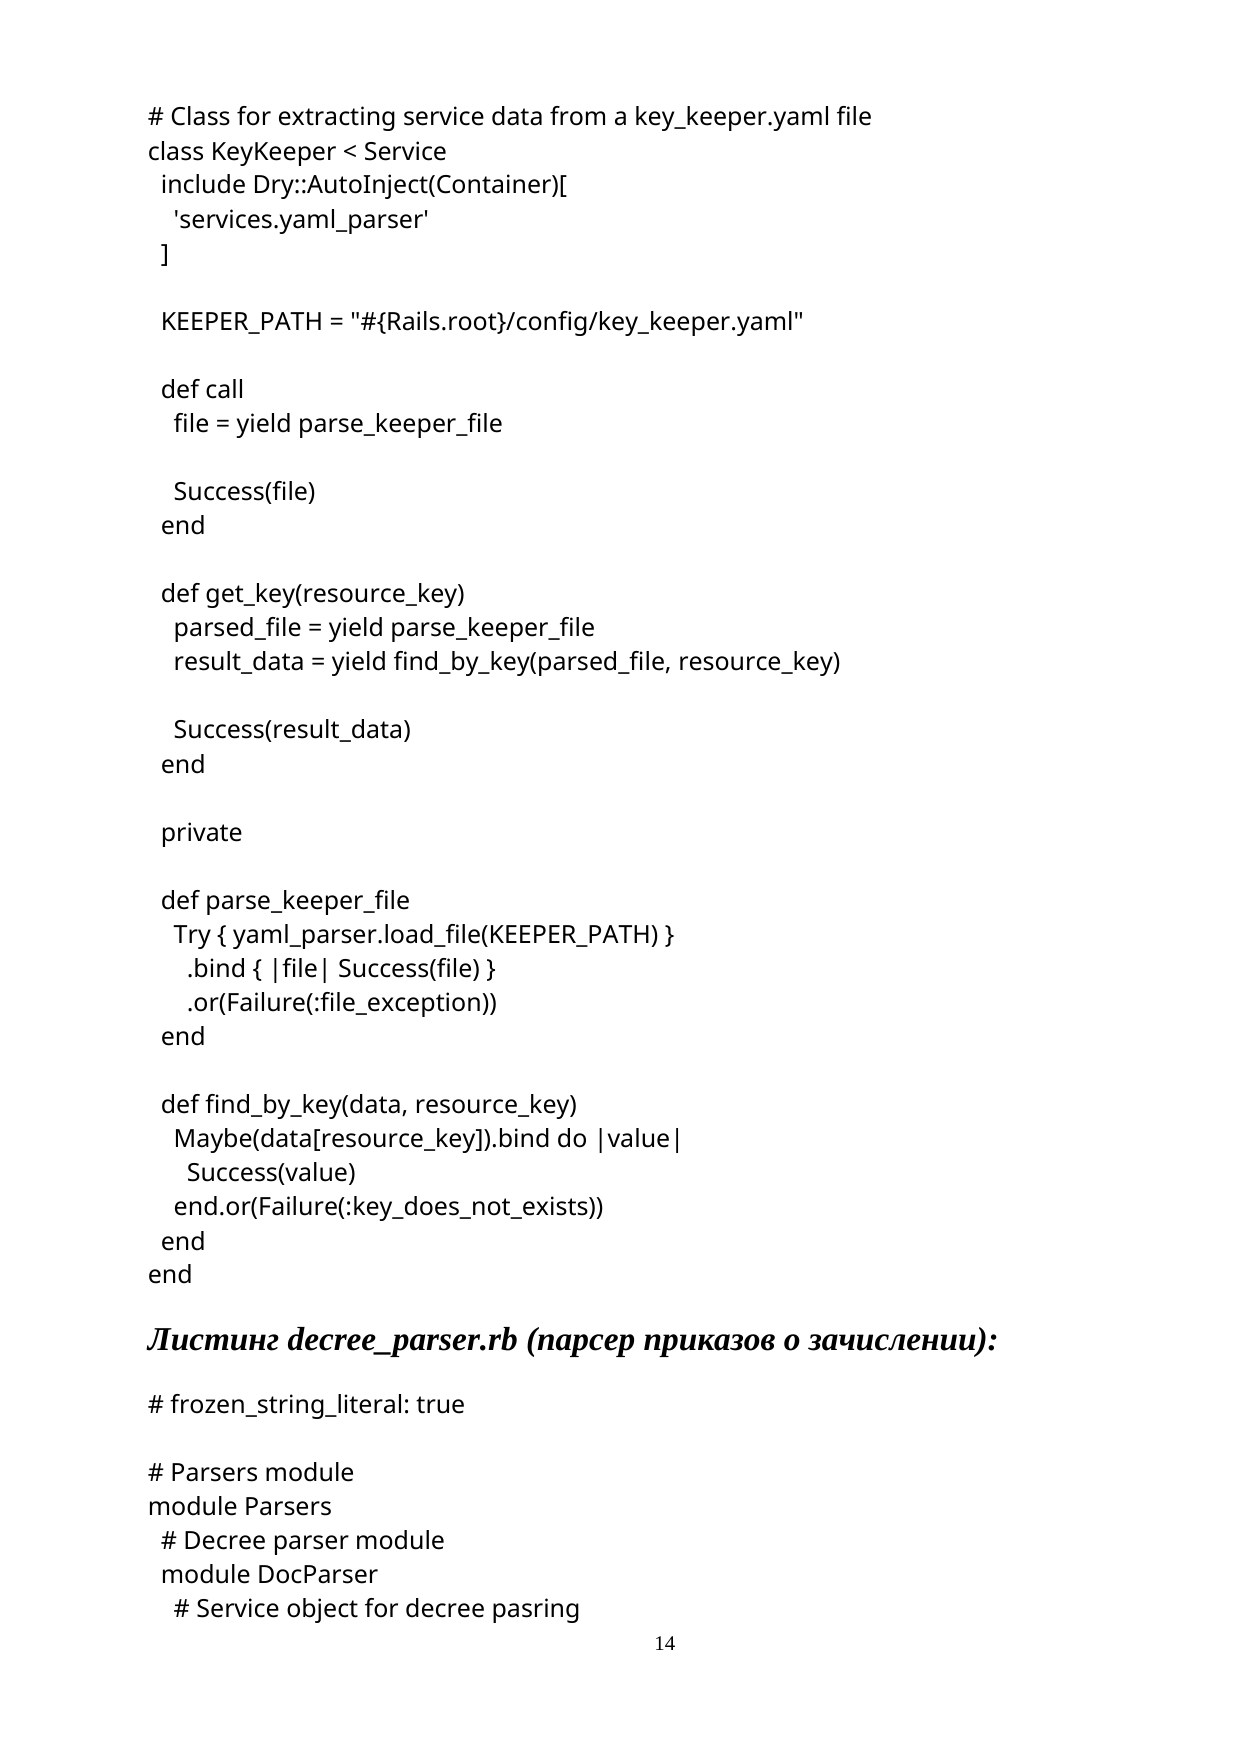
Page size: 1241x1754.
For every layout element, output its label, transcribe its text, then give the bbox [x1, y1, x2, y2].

text def parse_keeper_file [148, 882, 1181, 917]
text file = yield parse_keeper_file [148, 406, 1181, 440]
text module Parsers [148, 1489, 1181, 1523]
text # Service object for decree pasring [148, 1591, 1181, 1625]
text # Class for extracting service data from a key_keeper.yaml file [148, 99, 1181, 133]
text Листинг decree_parser.rb (парсер приказов о зачислении): [148, 1320, 1181, 1358]
text def call [148, 372, 1181, 406]
text Success(file) [148, 474, 1181, 508]
text .bind { |file| Success(file) } [148, 951, 1181, 985]
text result_data = yield find_by_key(parsed_file, resource_key) [148, 644, 1181, 678]
text end.or(Failure(:key_does_not_exists)) [148, 1189, 1181, 1223]
text KEEPER_PATH = "#{Rails.root}/config/key_keeper.yaml" [148, 303, 1181, 337]
text def get_key(resource_key) [148, 576, 1181, 610]
text Try { yaml_parser.load_file(KEEPER_PATH) } [148, 917, 1181, 951]
text Maybe(data[resource_key]).bind do |value| [148, 1121, 1181, 1155]
text Success(result_data) [148, 712, 1181, 746]
text end [148, 746, 1181, 780]
text ] [148, 235, 1181, 269]
text # Parsers module [148, 1454, 1181, 1489]
text end [148, 1257, 1181, 1291]
text .or(Failure(:file_exception)) [148, 985, 1181, 1019]
text # Decree parser module [148, 1523, 1181, 1557]
text end [148, 1019, 1181, 1053]
text 'services.yaml_parser' [148, 201, 1181, 235]
text def find_by_key(data, resource_key) [148, 1087, 1181, 1121]
text private [148, 814, 1181, 848]
text class KeyKeeper < Service [148, 133, 1181, 167]
text parsed_file = yield parse_keeper_file [148, 610, 1181, 644]
text # frozen_string_literal: true [148, 1386, 1181, 1421]
text module DocParser [148, 1557, 1181, 1591]
text end [148, 508, 1181, 542]
text Success(value) [148, 1155, 1181, 1189]
text include Dry::AutoInject(Container)[ [148, 167, 1181, 201]
text end [148, 1223, 1181, 1257]
